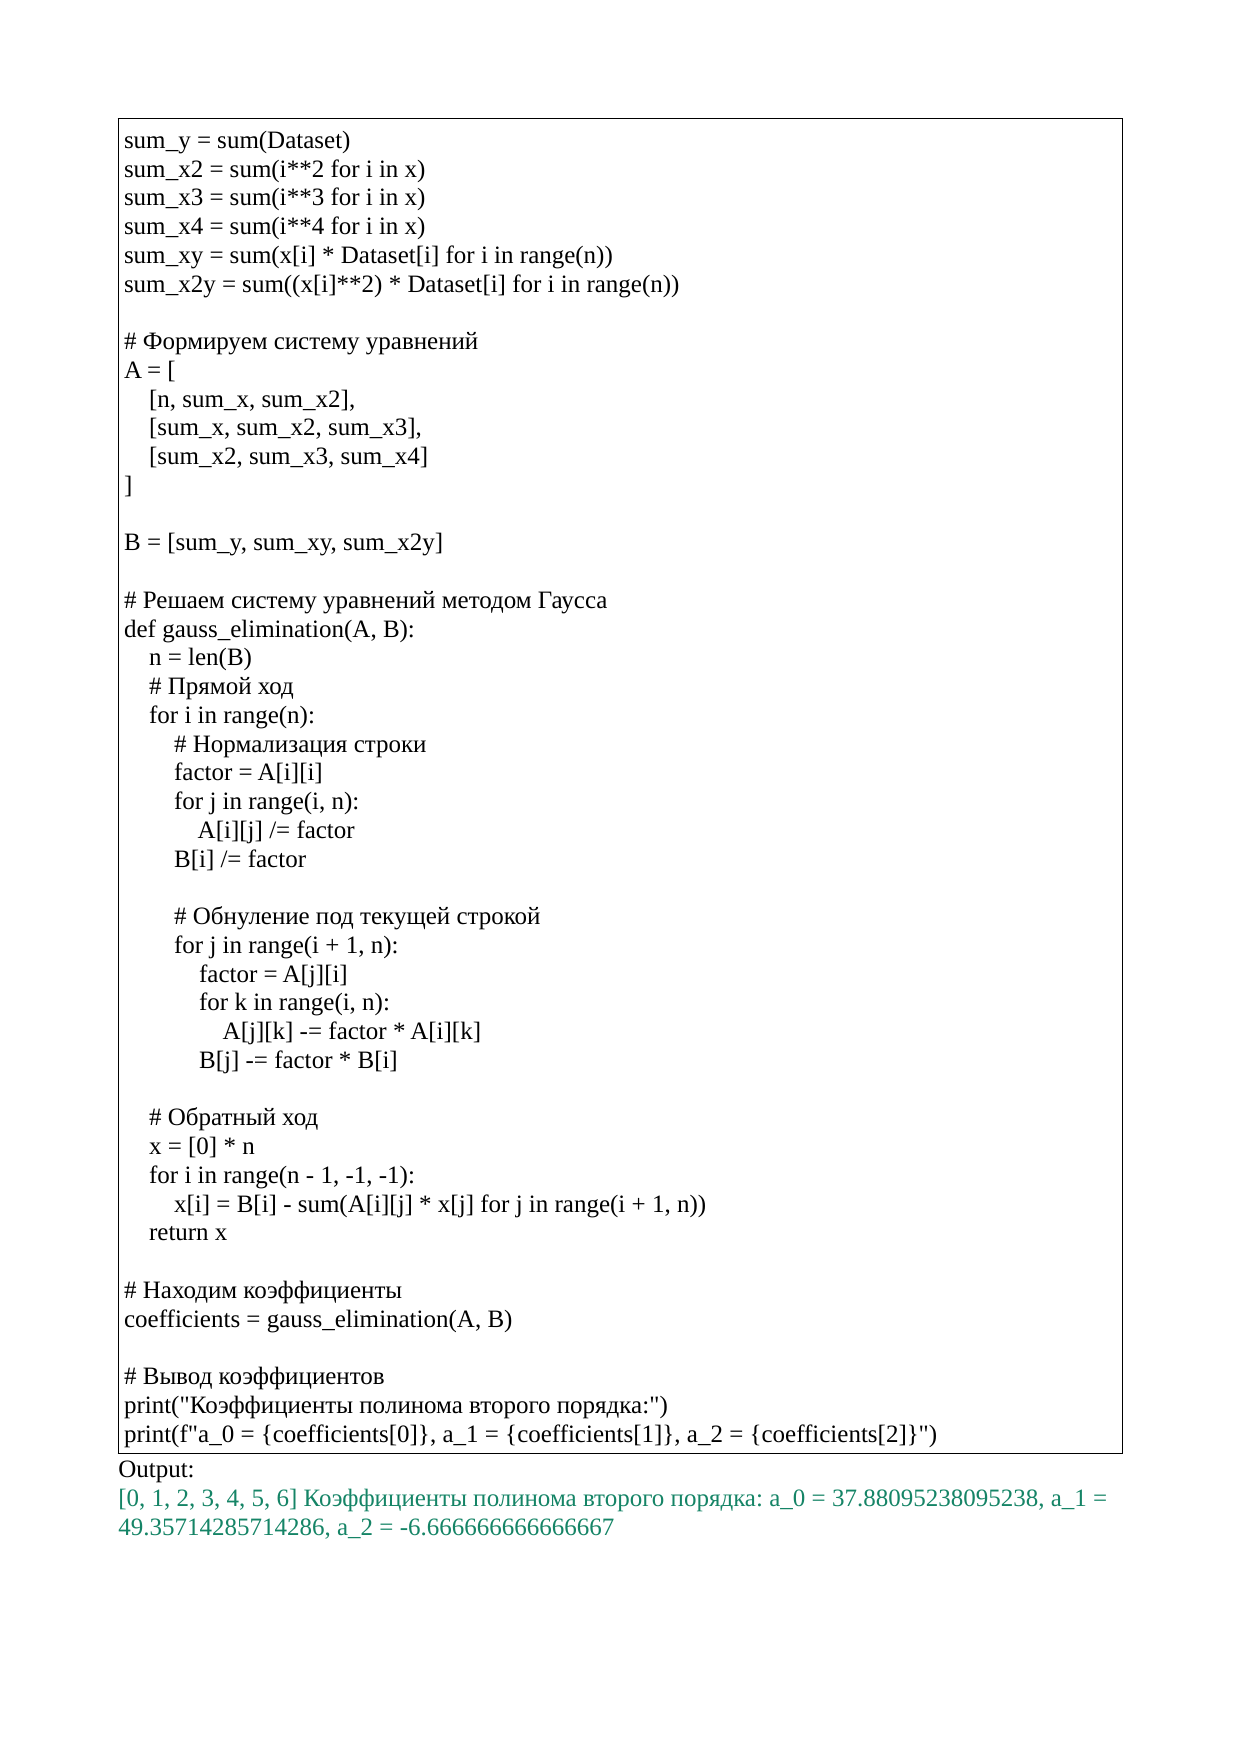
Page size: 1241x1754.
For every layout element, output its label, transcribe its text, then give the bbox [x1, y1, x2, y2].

table_header sum_y = sum(Dataset) sum_x2 = sum(i**2 for i in x) sum_x3 = sum(i**3 for i in x) sum_x4 = sum(i**4 for i in x) sum_xy = sum(x[i] * Dataset[i] for i in range(n)) sum_x2y = sum((x[i]**2) * Dataset[i] for i in range(n)) # Формируем систему уравнений A = [ [n, sum_x, sum_x2], [sum_x, sum_x2, sum_x3], [sum_x2, sum_x3, sum_x4] ] B = [sum_y, sum_xy, sum_x2y] # Решаем систему уравнений методом Гаусса def gauss_elimination(A, B): n = len(B) # Прямой ход for i in range(n): # Нормализация строки factor = A[i][i] for j in range(i, n): A[i][j] /= factor B[i] /= factor # Обнуление под текущей строкой for j in range(i + 1, n): factor = A[j][i] for k in range(i, n): A[j][k] -= factor * A[i][k] B[j] -= factor * B[i] # Обратный ход x = [0] * n for i in range(n - 1, -1, -1): x[i] = B[i] - sum(A[i][j] * x[j] for j in range(i + 1, n)) return x # Находим коэффициенты coefficients = gauss_elimination(A, B) # Вывод коэффициентов print("Коэффициенты полинома второго порядка:") print(f"a_0 = {coefficients[0]}, a_1 = {coefficients[1]}, a_2 = {coefficients[2]}") [119, 119, 1122, 1453]
text Output: [0, 1, 2, 3, 4, 5, 6] Коэффициенты полинома второго порядка: a_0 = 37.88095238095238, a_1 = 49.35714285714286, a_2 = -6.666666666666667 [118, 1454, 1122, 1540]
